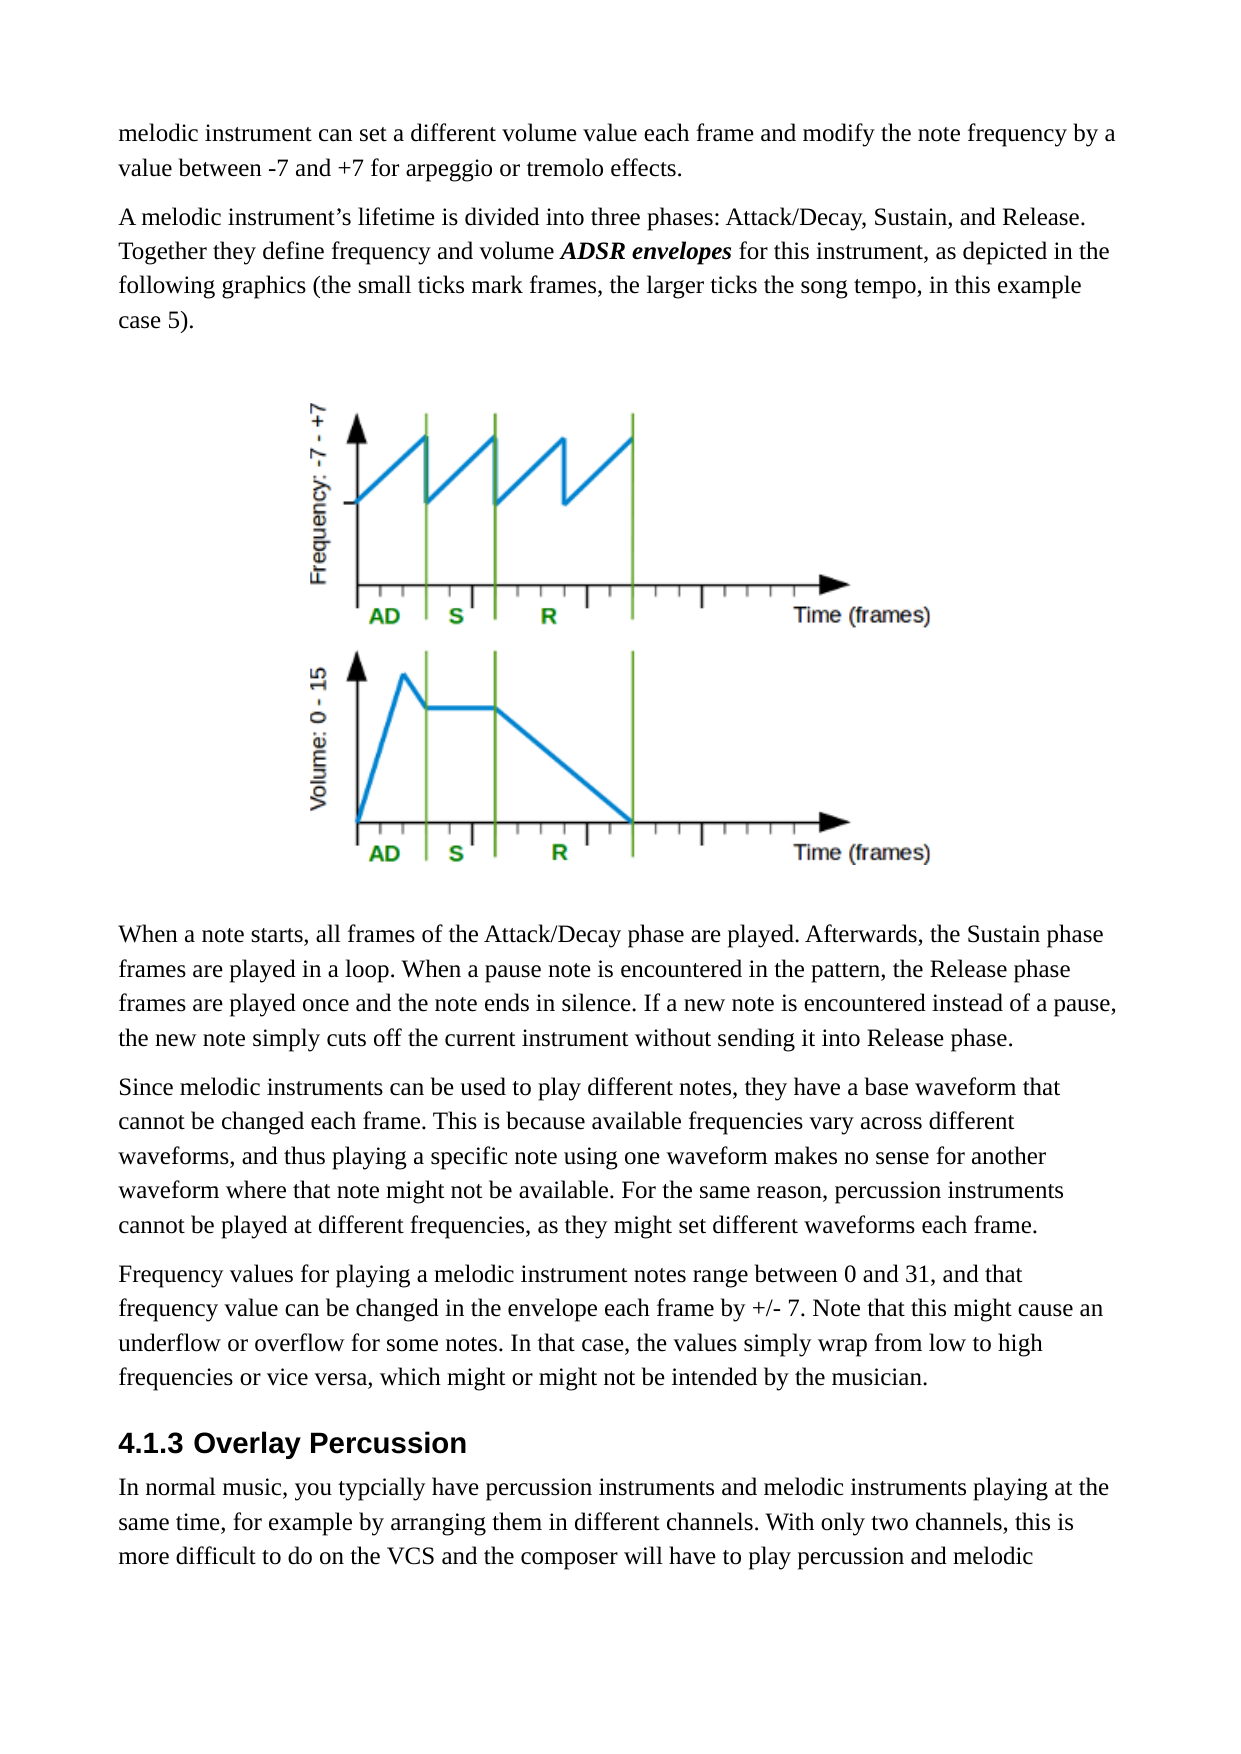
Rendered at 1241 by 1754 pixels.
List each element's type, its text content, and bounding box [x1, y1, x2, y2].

text melodic instrument can set a different volume value each frame and modify the note frequency by a value between -7 and +7 for arpeggio or tremolo effects. [118, 118, 1122, 181]
text Since melodic instruments can be used to play different notes, they have a base waveform that cannot be changed each frame. This is because available frequencies vary across different waveforms, and thus playing a specific note using one waveform makes no sense for another waveform where that note might not be available. For the same reason, percussion instruments cannot be played at different frequencies, as they might set different waveforms each frame. [118, 1072, 1122, 1238]
picture [310, 403, 931, 865]
text A melodic instrument’s lifetime is divided into three phases: Attack/Decay, Sustain, and Release. Together they define frequency and volume ADSR envelopes for this instrument, as depicted in the following graphics (the small ticks mark frames, the larger ticks the song tempo, in this example case 5). [118, 202, 1122, 334]
text When a note starts, all frames of the Attack/Decay phase are played. Afterwards, the Sustain phase frames are played in a loop. When a pause note is encountered in the pattern, the Release phase frames are played once and the note ends in silence. If a new note is encountered instead of a pause, the new note simply cuts off the current instrument without sending it into Release phase. [118, 919, 1122, 1052]
text Frequency values for playing a melodic instrument notes range between 0 and 31, and that frequency value can be changed in the envelope each frame by +/- 7. Note that this might cause an underflow or overflow for some notes. In that case, the values simply wrap from low to high frequencies or vice versa, which might or might not be intended by the musician. [118, 1259, 1122, 1391]
subtitle Overlay Percussion [118, 1426, 1122, 1460]
text In normal music, you typcially have percussion instruments and melodic instruments playing at the same time, for example by arranging them in different channels. With only two channels, this is more difficult to do on the VCS and the composer will have to play percussion and melodic [118, 1472, 1122, 1570]
